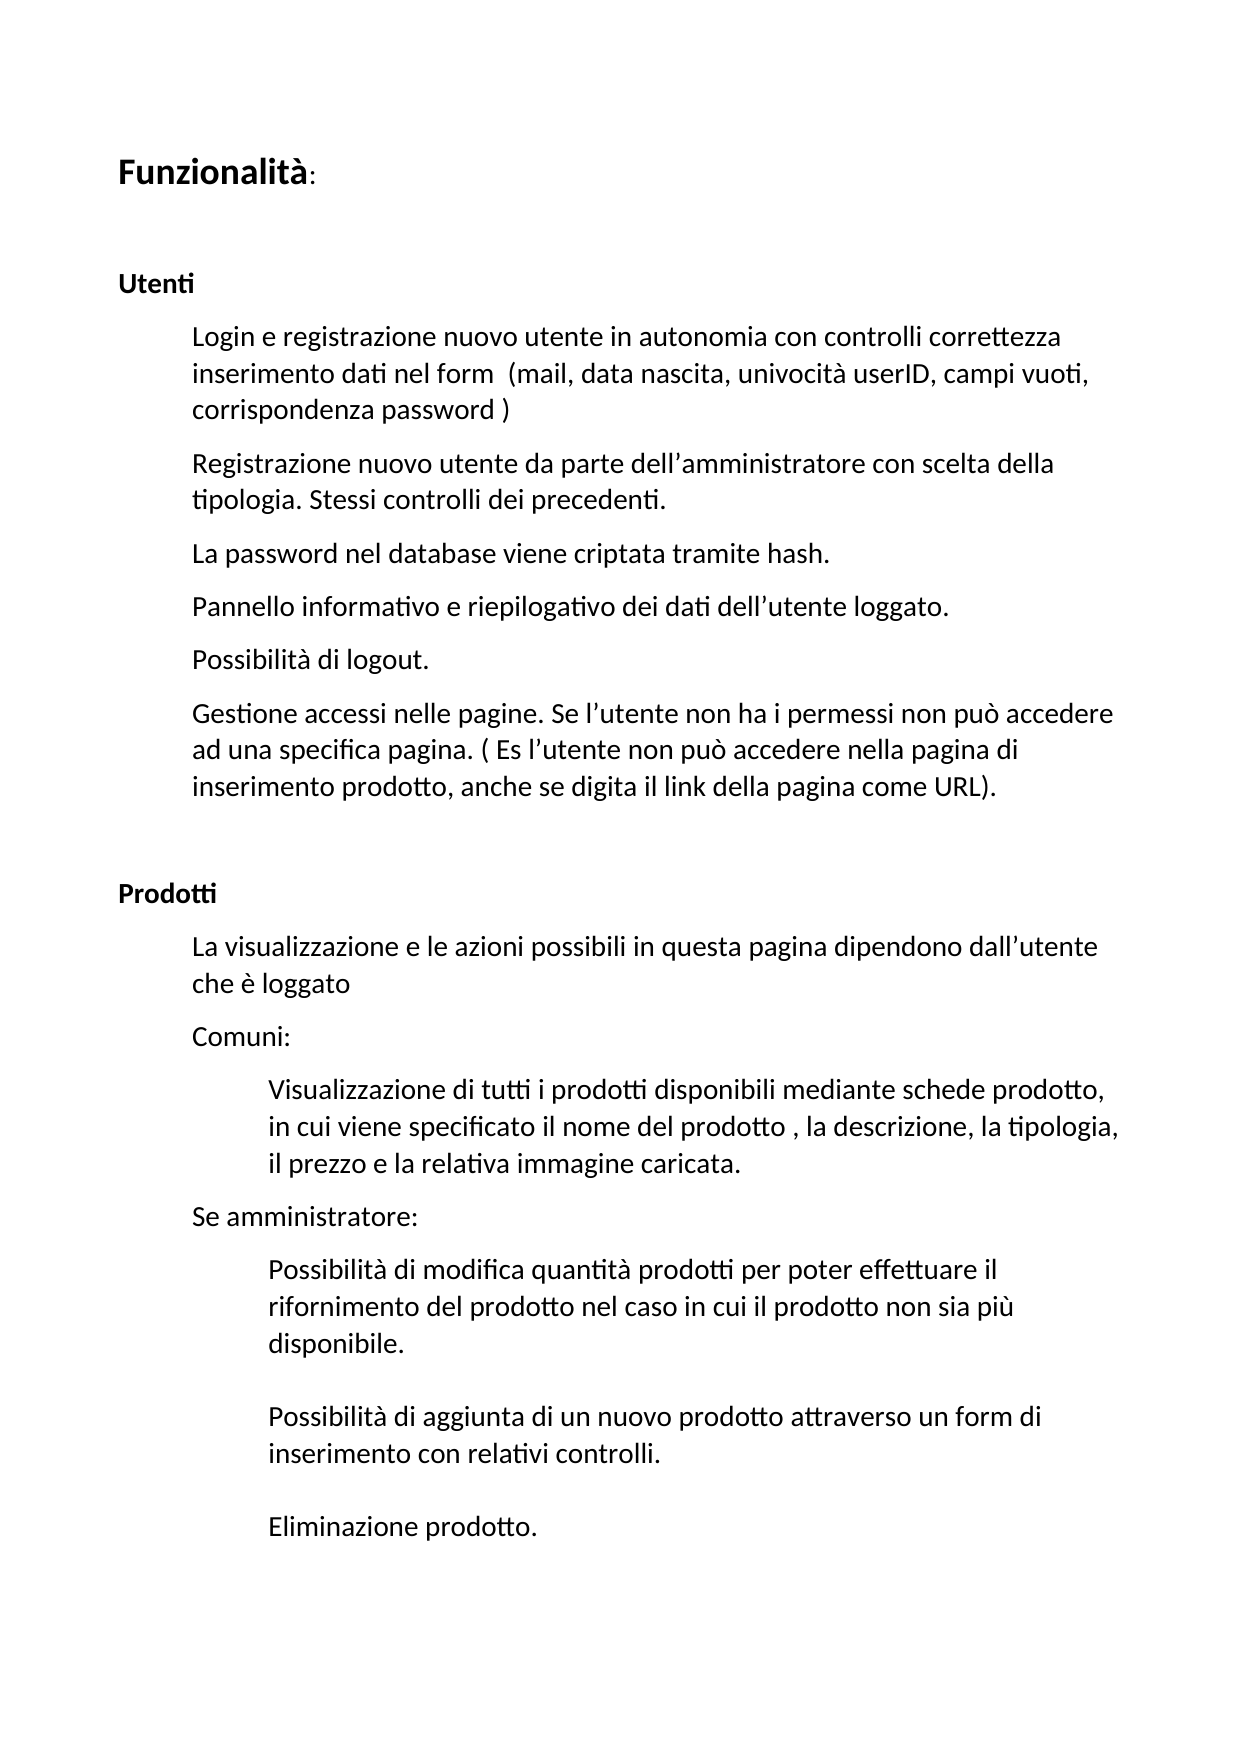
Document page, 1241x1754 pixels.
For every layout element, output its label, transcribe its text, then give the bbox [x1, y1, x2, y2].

text Se amministratore: [192, 1198, 1122, 1234]
list Possibilità di aggiunta di un nuovo prodotto attraverso un form di inserimento con relativi controlli. [268, 1398, 1122, 1470]
text Prodotti [118, 875, 1122, 910]
text Registrazione nuovo utente da parte dell’amministratore con scelta della tipologia. Stessi controlli dei precedenti. [192, 445, 1122, 517]
list Visualizzazione di tutti i prodotti disponibili mediante schede prodotto, in cui viene specificato il nome del prodotto , la descrizione, la tipologia, il prezzo e la relativa immagine caricata. [268, 1071, 1122, 1180]
text La password nel database viene criptata tramite hash. [192, 535, 1122, 570]
text Pannello informativo e riepilogativo dei dati dell’utente loggato. [192, 588, 1122, 624]
list Possibilità di modifica quantità prodotti per poter effettuare il rifornimento del prodotto nel caso in cui il prodotto non sia più disponibile. [268, 1251, 1122, 1360]
text Possibilità di logout. [192, 641, 1122, 677]
text Utenti [118, 265, 1122, 300]
list Eliminazione prodotto. [268, 1508, 1122, 1544]
text Gestione accessi nelle pagine. Se l’utente non ha i permessi non può accedere ad una specifica pagina. ( Es l’utente non può accedere nella pagina di inserimento prodotto, anche se digita il link della pagina come URL). [192, 695, 1122, 804]
text Funzionalità: [118, 148, 1122, 193]
text Comuni: [192, 1018, 1122, 1054]
text Login e registrazione nuovo utente in autonomia con controlli correttezza inserimento dati nel form (mail, data nascita, univocità userID, campi vuoti, corrispondenza password ) [192, 318, 1122, 427]
text La visualizzazione e le azioni possibili in questa pagina dipendono dall’utente che è loggato [192, 928, 1122, 1000]
